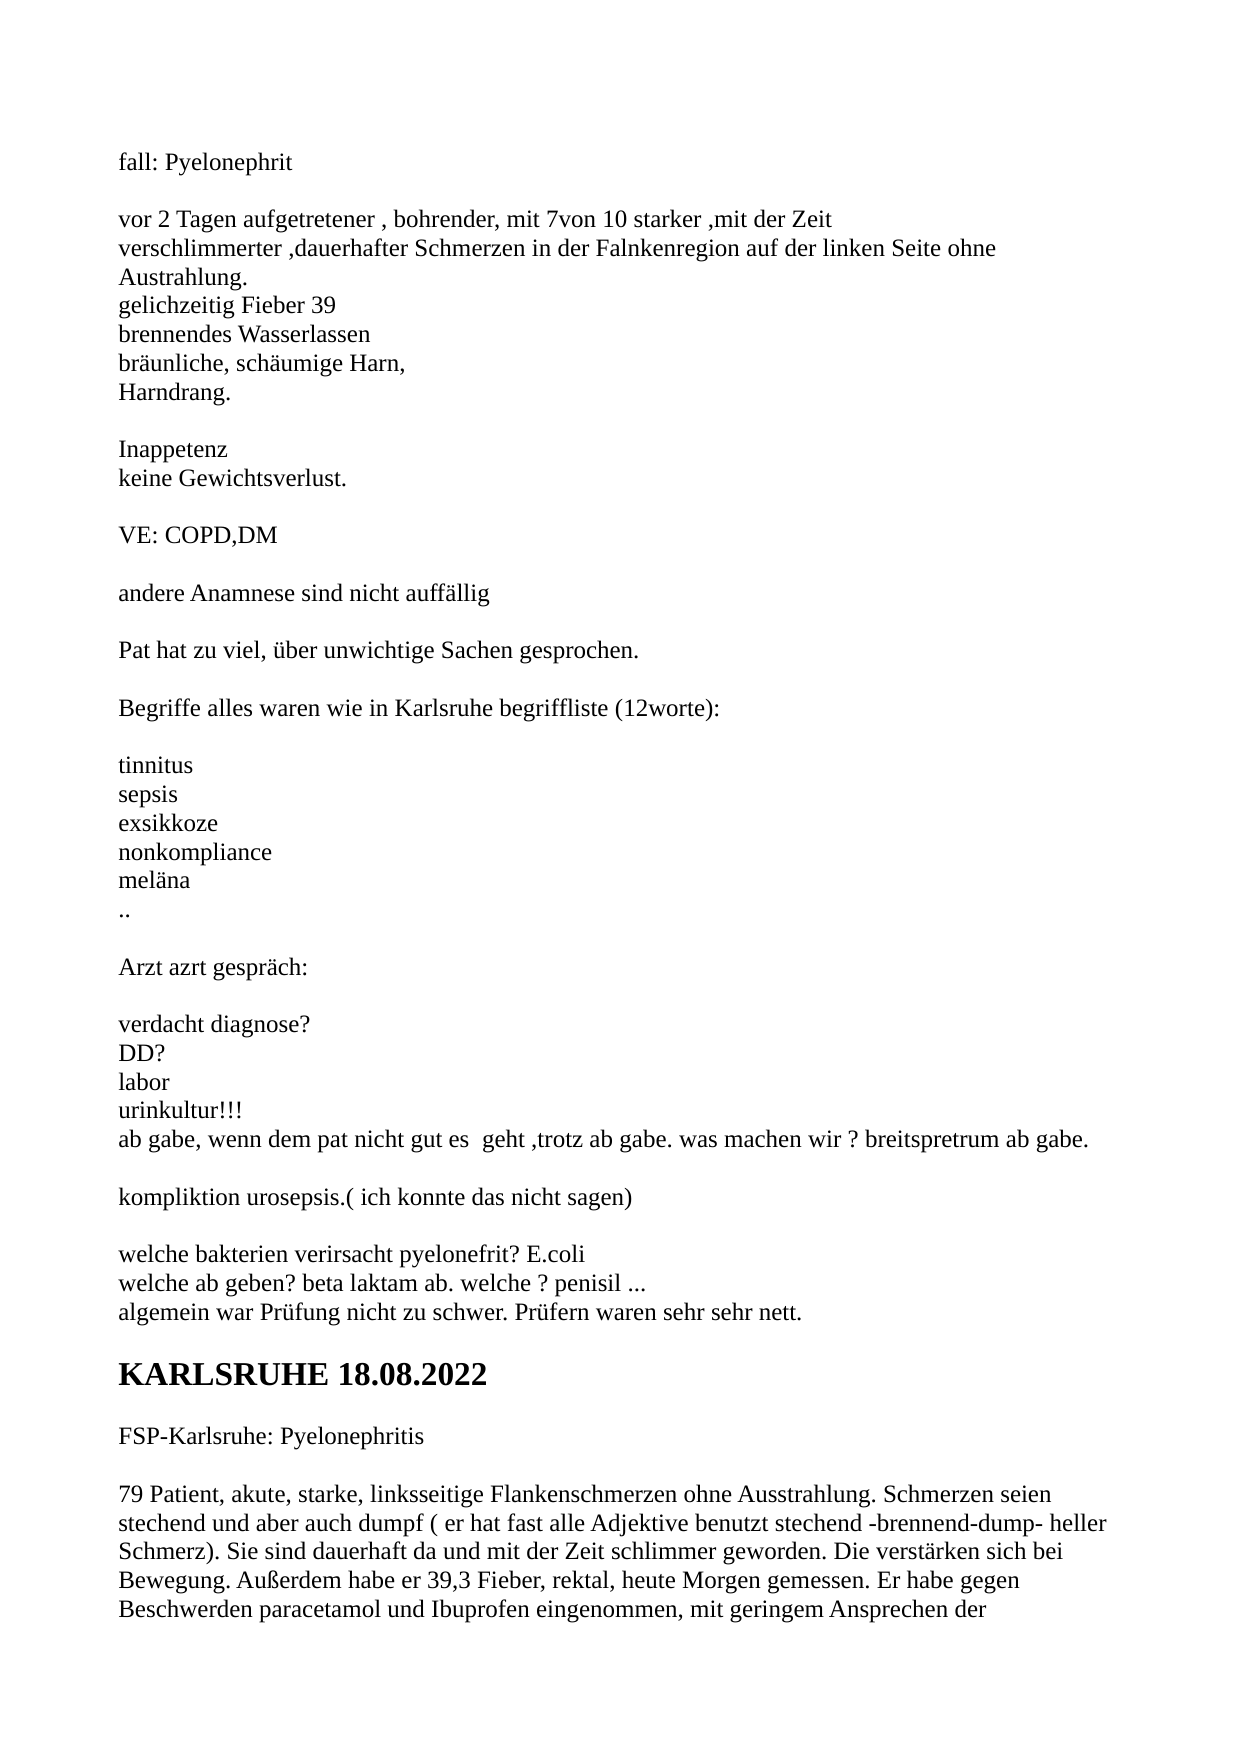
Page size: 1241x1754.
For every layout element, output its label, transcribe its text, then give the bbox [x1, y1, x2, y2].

text Arzt azrt gespräch: [118, 952, 1122, 981]
text labor [118, 1067, 1122, 1096]
text .. [118, 894, 1122, 923]
text brennendes Wasserlassen [118, 319, 1122, 348]
text welche ab geben? beta laktam ab. welche ? penisil ... [118, 1268, 1122, 1297]
text welche bakterien verirsacht pyelonefrit? E.coli [118, 1239, 1122, 1268]
text sepsis [118, 779, 1122, 808]
text verdacht diagnose? [118, 1009, 1122, 1038]
text 79 Patient, akute, starke, linksseitige Flankenschmerzen ohne Ausstrahlung. Schmerzen seien stechend und aber auch dumpf ( er hat fast alle Adjektive benutzt stechend -brennend-dump- heller Schmerz). Sie sind dauerhaft da und mit der Zeit schlimmer geworden. Die verstärken sich bei Bewegung. Außerdem habe er 39,3 Fieber, rektal, heute Morgen gemessen. Er habe gegen Beschwerden paracetamol und Ibuprofen eingenommen, mit geringem Ansprechen der [118, 1479, 1122, 1623]
text DD? [118, 1038, 1122, 1067]
text vor 2 Tagen aufgetretener , bohrender, mit 7von 10 starker ,mit der Zeit verschlimmerter ,dauerhafter Schmerzen in der Falnkenregion auf der linken Seite ohne Austrahlung. [118, 204, 1122, 291]
text fall: Pyelonephrit [118, 147, 1122, 176]
text Begriffe alles waren wie in Karlsruhe begriffliste (12worte): [118, 693, 1122, 722]
text VE: COPD,DM [118, 521, 1122, 549]
text nonkompliance [118, 837, 1122, 866]
text keine Gewichtsverlust. [118, 463, 1122, 492]
text tinnitus [118, 751, 1122, 779]
text FSP-Karlsruhe: Pyelonephritis [118, 1421, 1122, 1450]
text urinkultur!!! [118, 1096, 1122, 1124]
text exsikkoze [118, 808, 1122, 837]
text andere Anamnese sind nicht auffällig [118, 578, 1122, 607]
text KARLSRUHE 18.08.2022 [118, 1354, 1122, 1393]
text algemein war Prüfung nicht zu schwer. Prüfern waren sehr sehr nett. [118, 1297, 1122, 1326]
text ab gabe, wenn dem pat nicht gut es geht ,trotz ab gabe. was machen wir ? breitspretrum ab gabe. [118, 1124, 1122, 1153]
text Pat hat zu viel, über unwichtige Sachen gesprochen. [118, 636, 1122, 664]
text gelichzeitig Fieber 39 [118, 291, 1122, 319]
text kompliktion urosepsis.( ich konnte das nicht sagen) [118, 1182, 1122, 1211]
text Harndrang. [118, 377, 1122, 406]
text bräunliche, schäumige Harn, [118, 348, 1122, 377]
text Inappetenz [118, 434, 1122, 463]
text meläna [118, 866, 1122, 894]
